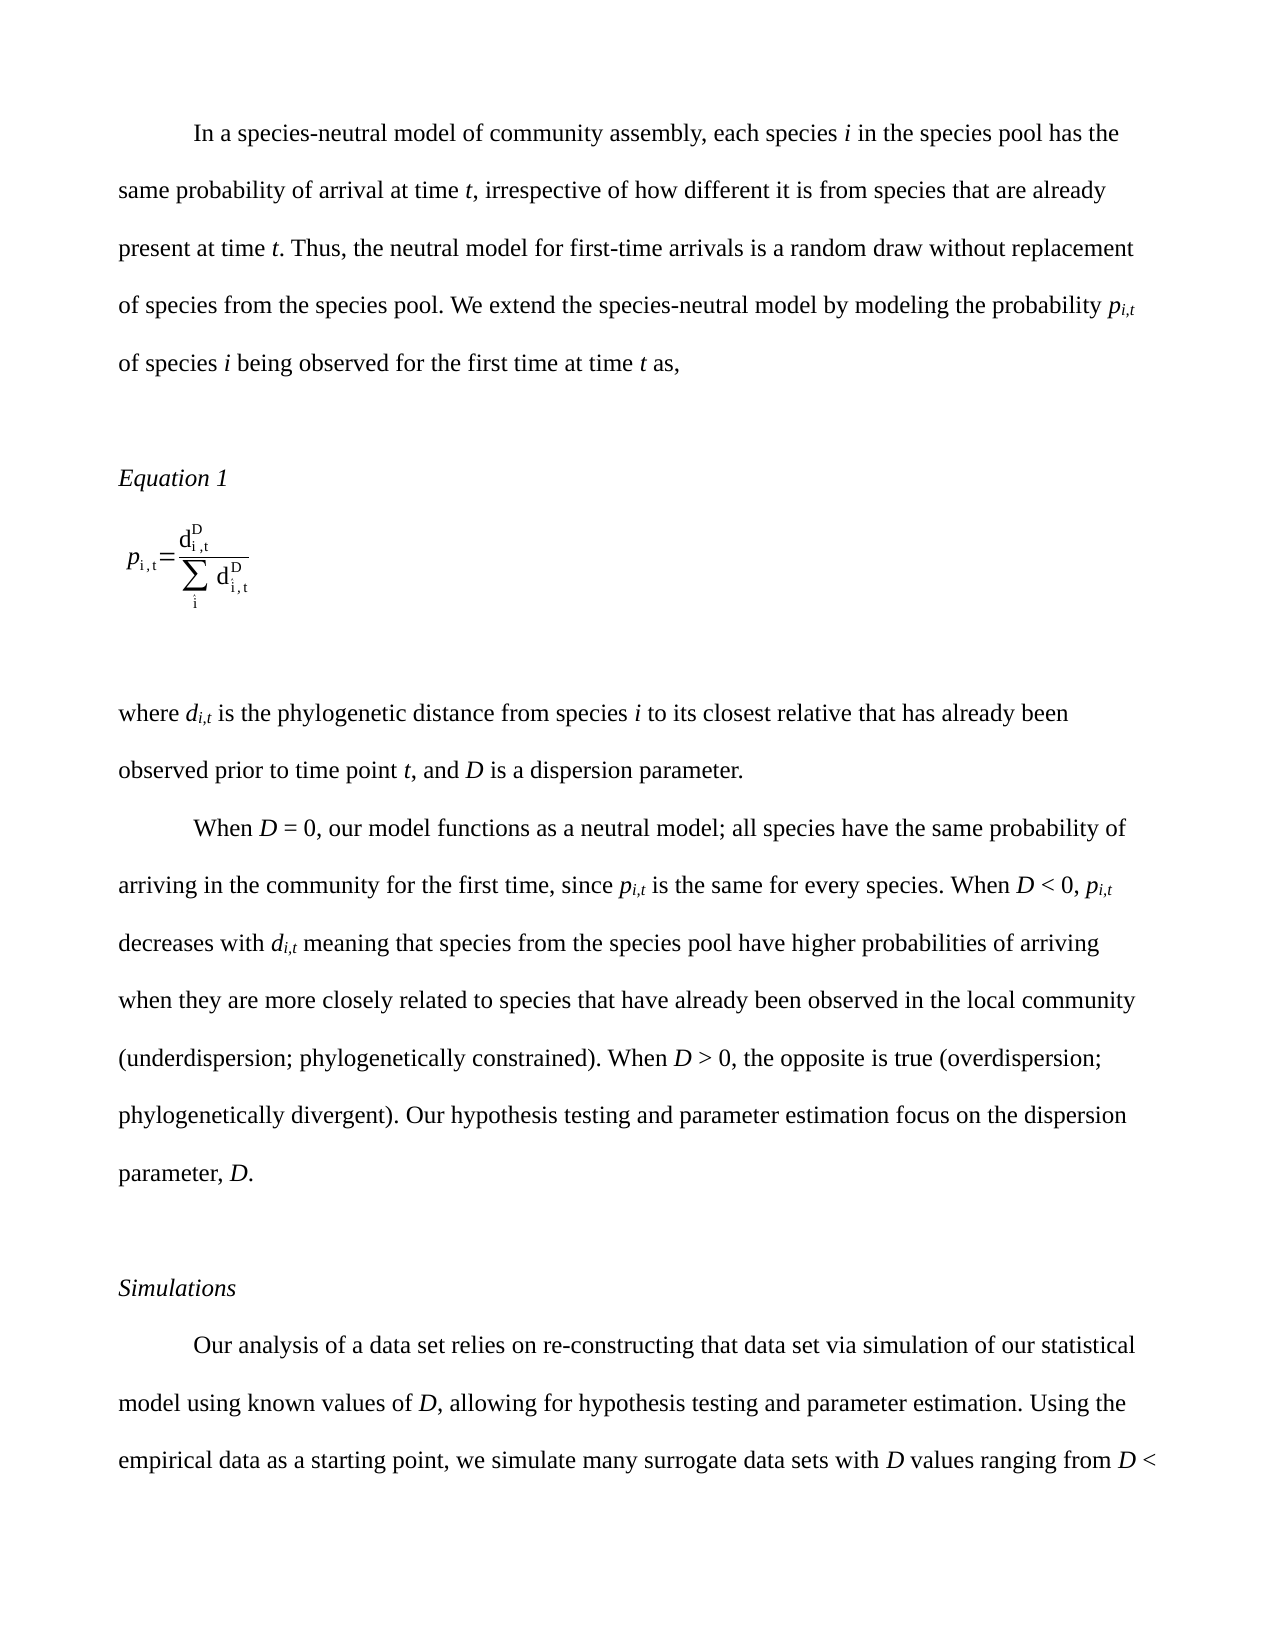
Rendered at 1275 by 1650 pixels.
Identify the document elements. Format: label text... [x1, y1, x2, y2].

text When D = 0, our model functions as a neutral model; all species have the same probability of arriving in the community for the first time, since pi,t is the same for every species. When D < 0, pi,t decreases with di,t meaning that species from the species pool have higher probabilities of arriving when they are more closely related to species that have already been observed in the local community (underdispersion; phylogenetically constrained). When D > 0, the opposite is true (overdispersion; phylogenetically divergent). Our hypothesis testing and parameter estimation focus on the dispersion parameter, D. [118, 813, 1157, 1187]
text Our analysis of a data set relies on re-constructing that data set via simulation of our statistical model using known values of D, allowing for hypothesis testing and parameter estimation. Using the empirical data as a starting point, we simulate many surrogate data sets with D values ranging from D < [118, 1331, 1157, 1474]
text In a species-neutral model of community assembly, each species i in the species pool has the same probability of arrival at time t, irrespective of how different it is from species that are already present at time t. Thus, the neutral model for first-time arrivals is a random draw without replacement of species from the species pool. We extend the species-neutral model by modeling the probability pi,t of species i being observed for the first time at time t as, [118, 118, 1157, 377]
text where di,t is the phylogenetic distance from species i to its closest relative that has already been observed prior to time point t, and D is a dispersion parameter. [118, 698, 1157, 784]
subtitle Equation 1 [118, 463, 1157, 492]
subtitle Simulations [118, 1273, 1157, 1302]
